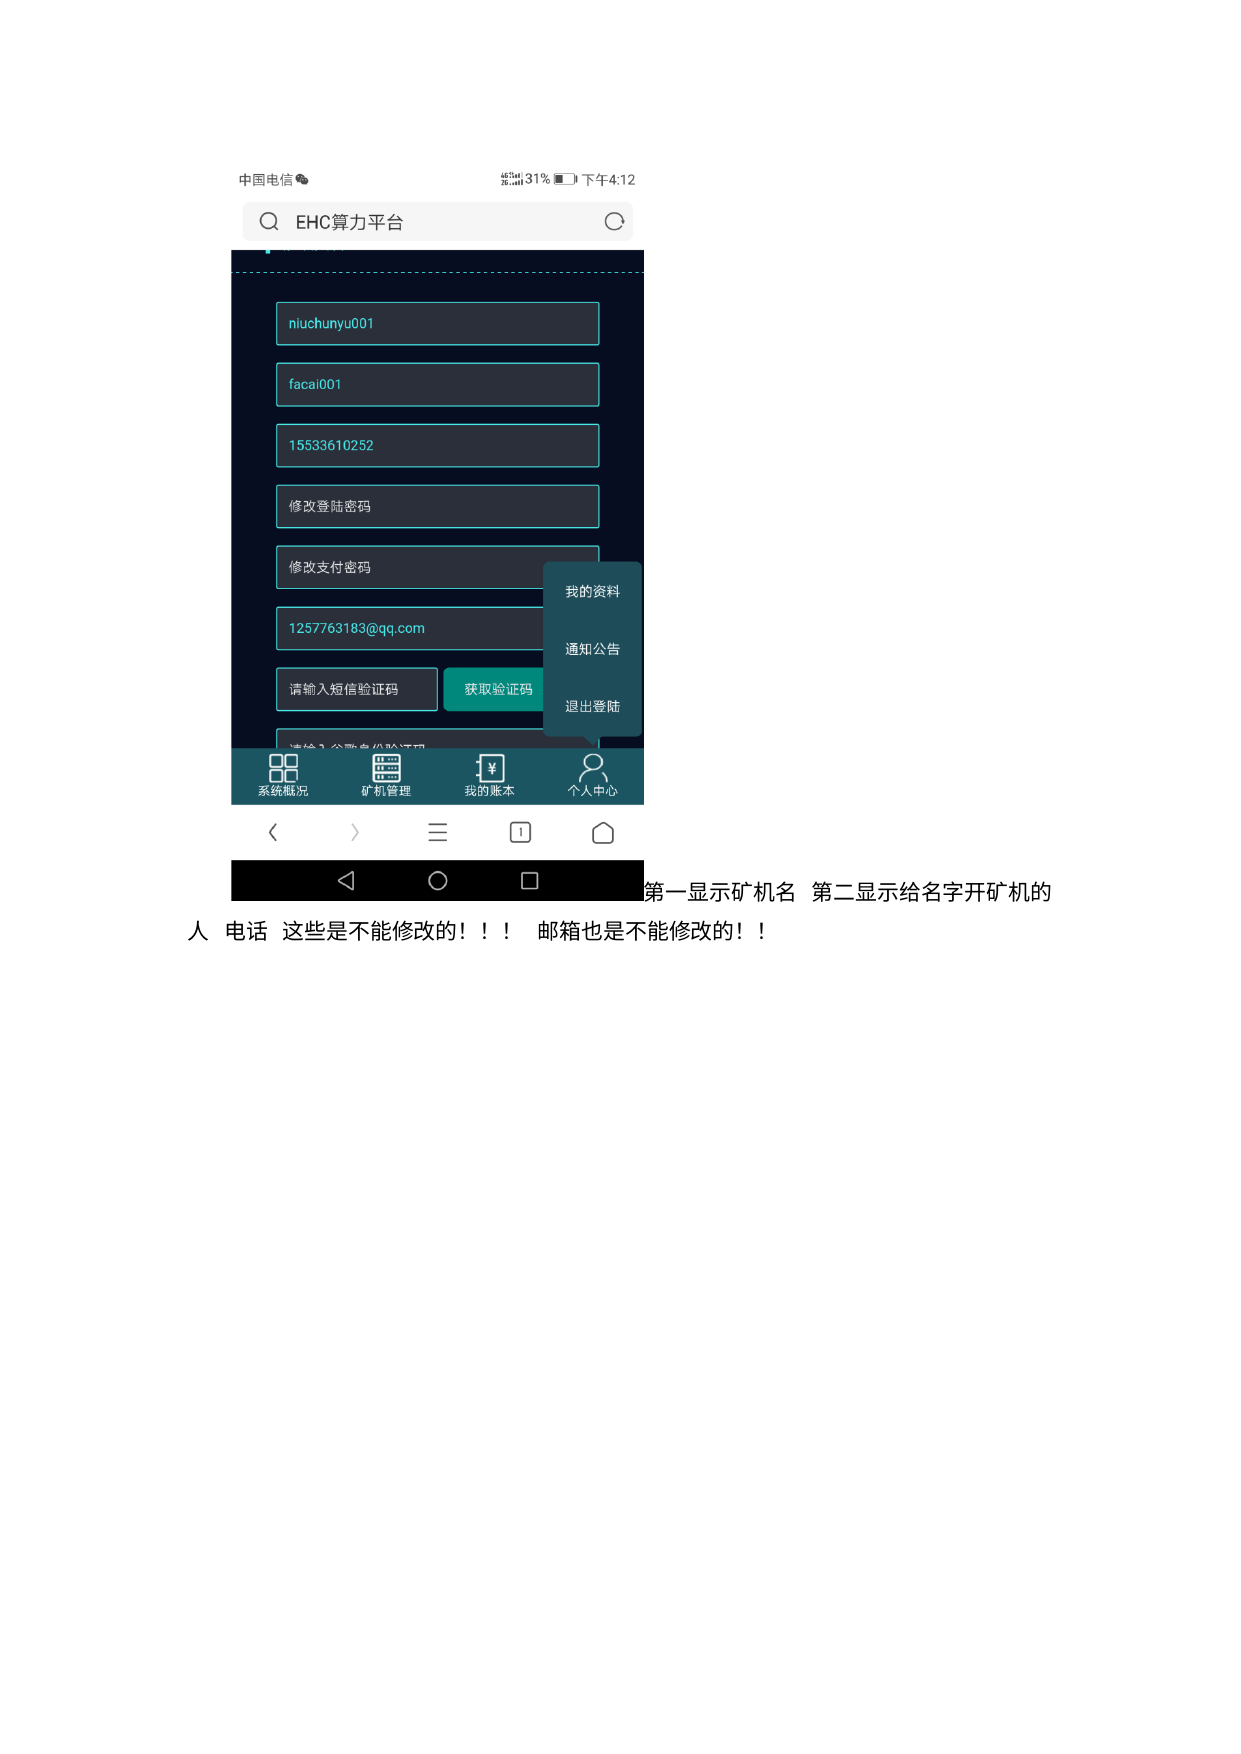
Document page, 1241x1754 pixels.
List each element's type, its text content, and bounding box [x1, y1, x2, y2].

text 第一显示矿机名 第二显示给名字开矿机的人 电话 这些是不能修改的！！！ 邮箱也是不能修改的！！ [187, 162, 1053, 942]
picture [231, 165, 644, 901]
